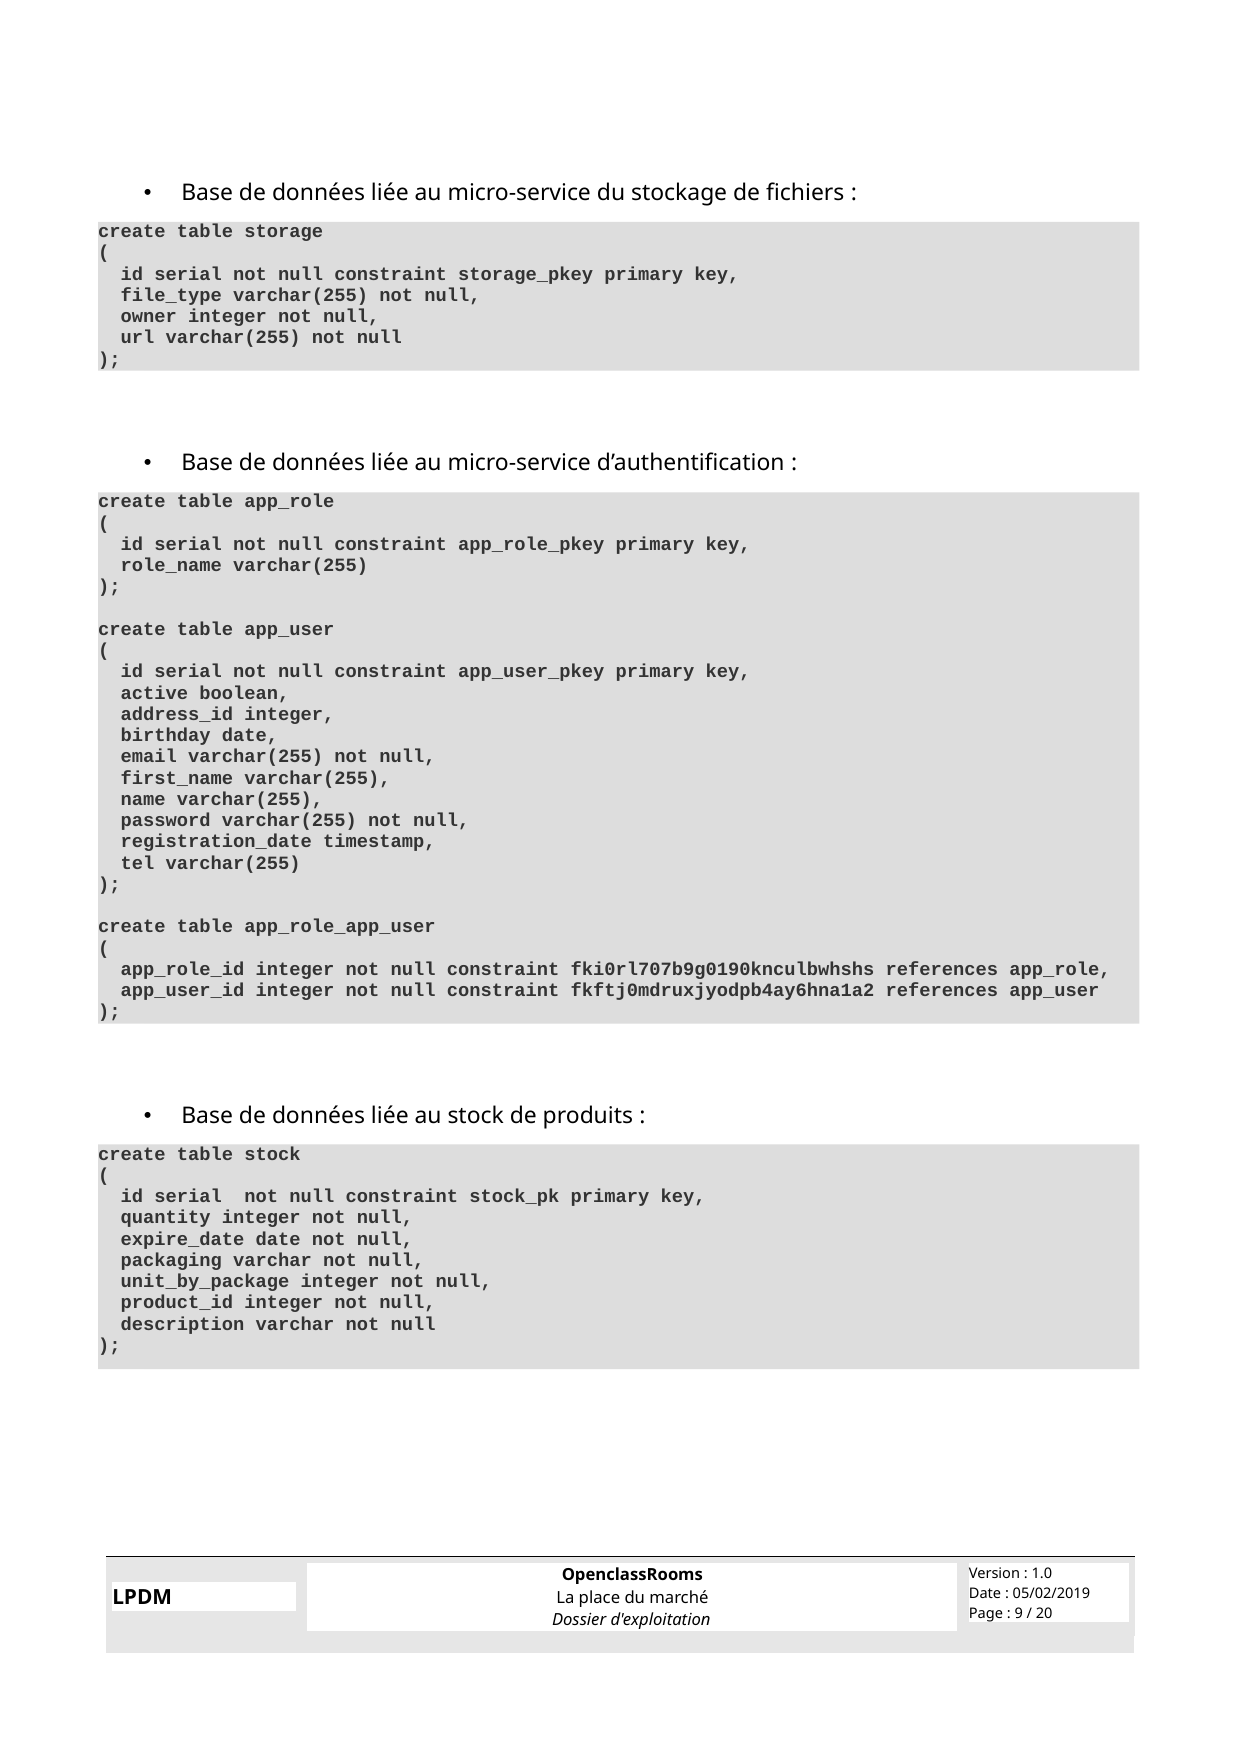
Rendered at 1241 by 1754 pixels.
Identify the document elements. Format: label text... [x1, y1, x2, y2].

list [144, 100, 1134, 163]
list [144, 1024, 1134, 1086]
list Base de données liée au micro-service du stockage de fichiers : [144, 175, 1134, 221]
list [144, 1370, 1134, 1401]
list Base de données liée au micro-service d’authentification : [144, 446, 1134, 492]
list [144, 371, 1134, 433]
list Base de données liée au stock de produits : [144, 1099, 1134, 1144]
